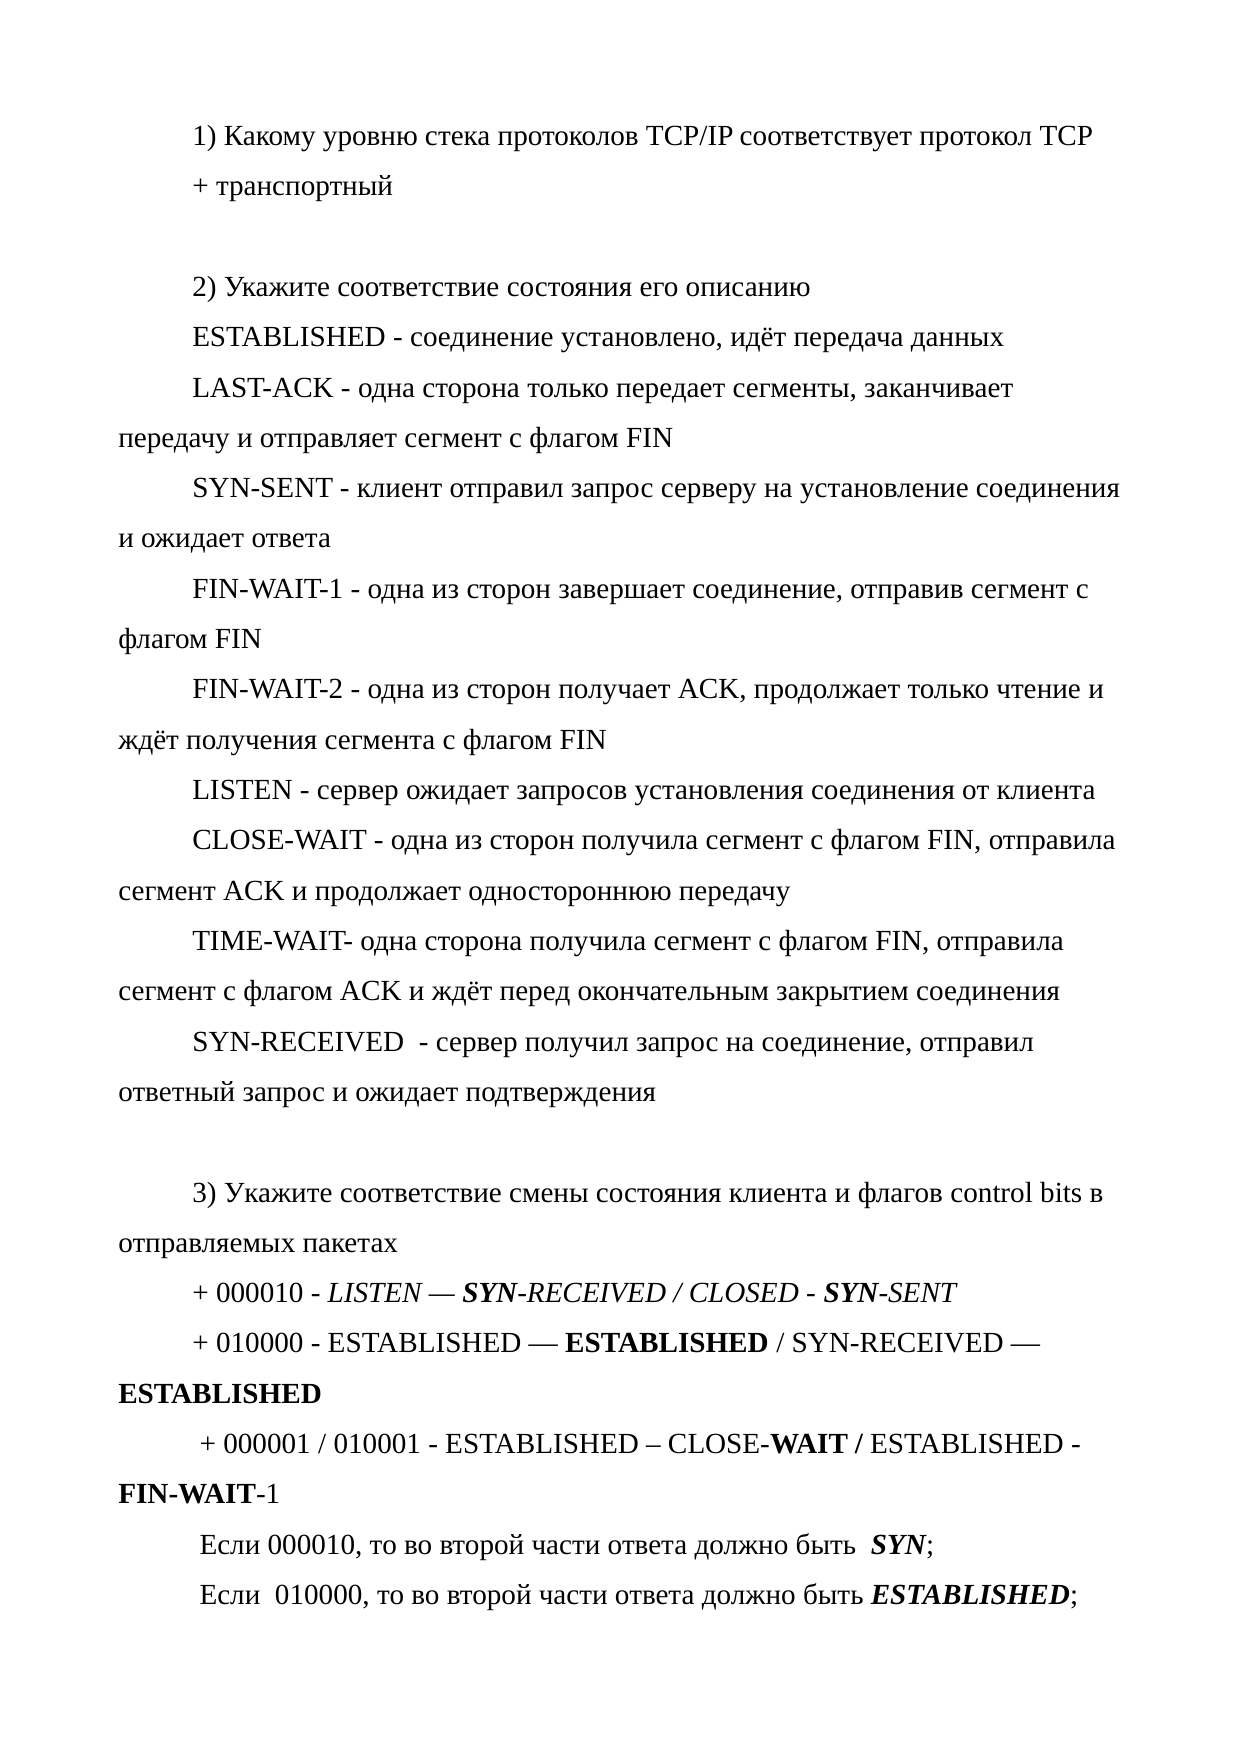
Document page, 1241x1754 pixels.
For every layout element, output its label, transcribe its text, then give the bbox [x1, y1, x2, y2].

text FIN-WAIT-1 - одна из сторон завершает соединение, отправив сегмент с флагом FIN [118, 571, 1122, 655]
text + 000010 - LISTEN — SYN-RECEIVED / CLOSED - SYN-SENT [118, 1275, 1122, 1309]
text Если 010000, то во второй части ответа должно быть ESTABLISHED; [118, 1577, 1122, 1611]
text LISTEN - сервер ожидает запросов установления соединения от клиента [118, 772, 1122, 806]
text SYN-RECEIVED - сервер получил запрос на соединение, отправил ответный запрос и ожидает подтверждения [118, 1024, 1122, 1108]
text + 010000 - ESTABLISHED — ESTABLISHED / SYN-RECEIVED — ESTABLISHED + 000001 / 010001 - ESTABLISHED – CLOSE-WAIT / ESTABLISHED - FIN-WAIT-1 Если 000010, то во второй части ответа должно быть SYN; [118, 1326, 1122, 1560]
text FIN-WAIT-2 - одна из сторон получает ACK, продолжает только чтение и ждёт получения сегмента с флагом FIN [118, 672, 1122, 755]
text 3) Укажите соответствие смены состояния клиента и флагов control bits в отправляемых пакетах [118, 1175, 1122, 1258]
text + транспортный [118, 168, 1122, 202]
text ESTABLISHED - соединение установлено, идёт передача данных [118, 319, 1122, 353]
text CLOSE-WAIT - одна из сторон получила сегмент с флагом FIN, отправила сегмент ACK и продолжает одностороннюю передачу [118, 822, 1122, 906]
text LAST-ACK - одна сторона только передает сегменты, заканчивает передачу и отправляет сегмент с флагом FIN [118, 370, 1122, 453]
text 2) Укажите соответствие состояния его описанию [118, 269, 1122, 303]
text 1) Какому уровню стека протоколов TCP/IP соответствует протокол TCP [118, 118, 1122, 152]
text SYN-SENT - клиент отправил запрос серверу на установление соединения и ожидает ответа [118, 470, 1122, 554]
text TIME-WAIT- одна сторона получила сегмент с флагом FIN, отправила сегмент с флагом ACK и ждёт перед окончательным закрытием соединения [118, 923, 1122, 1007]
